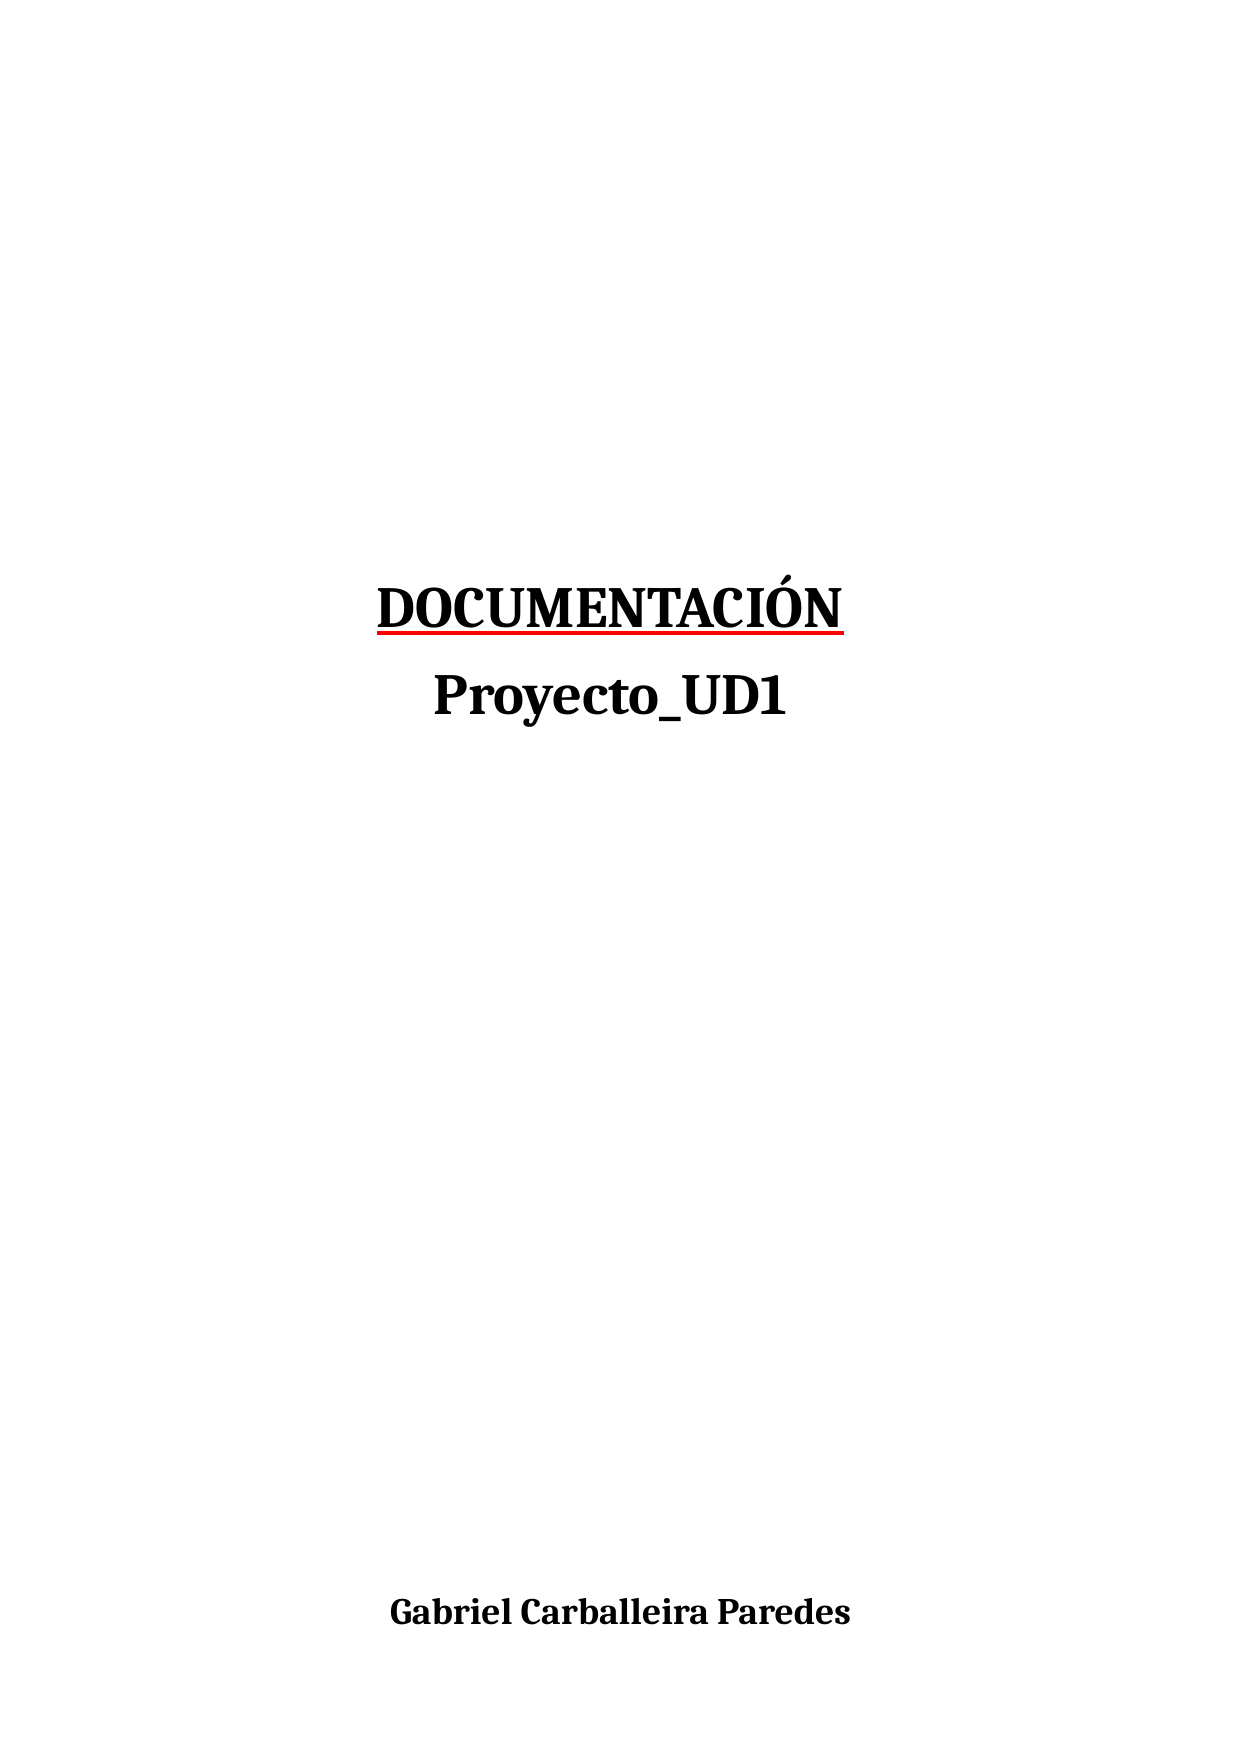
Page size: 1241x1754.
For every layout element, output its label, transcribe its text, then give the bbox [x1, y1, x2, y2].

text DOCUMENTACIÓN [0, 575, 1231, 642]
text Gabriel Carballeira Paredes [0, 1591, 1240, 1634]
text Proyecto_UD1 [0, 662, 1231, 729]
